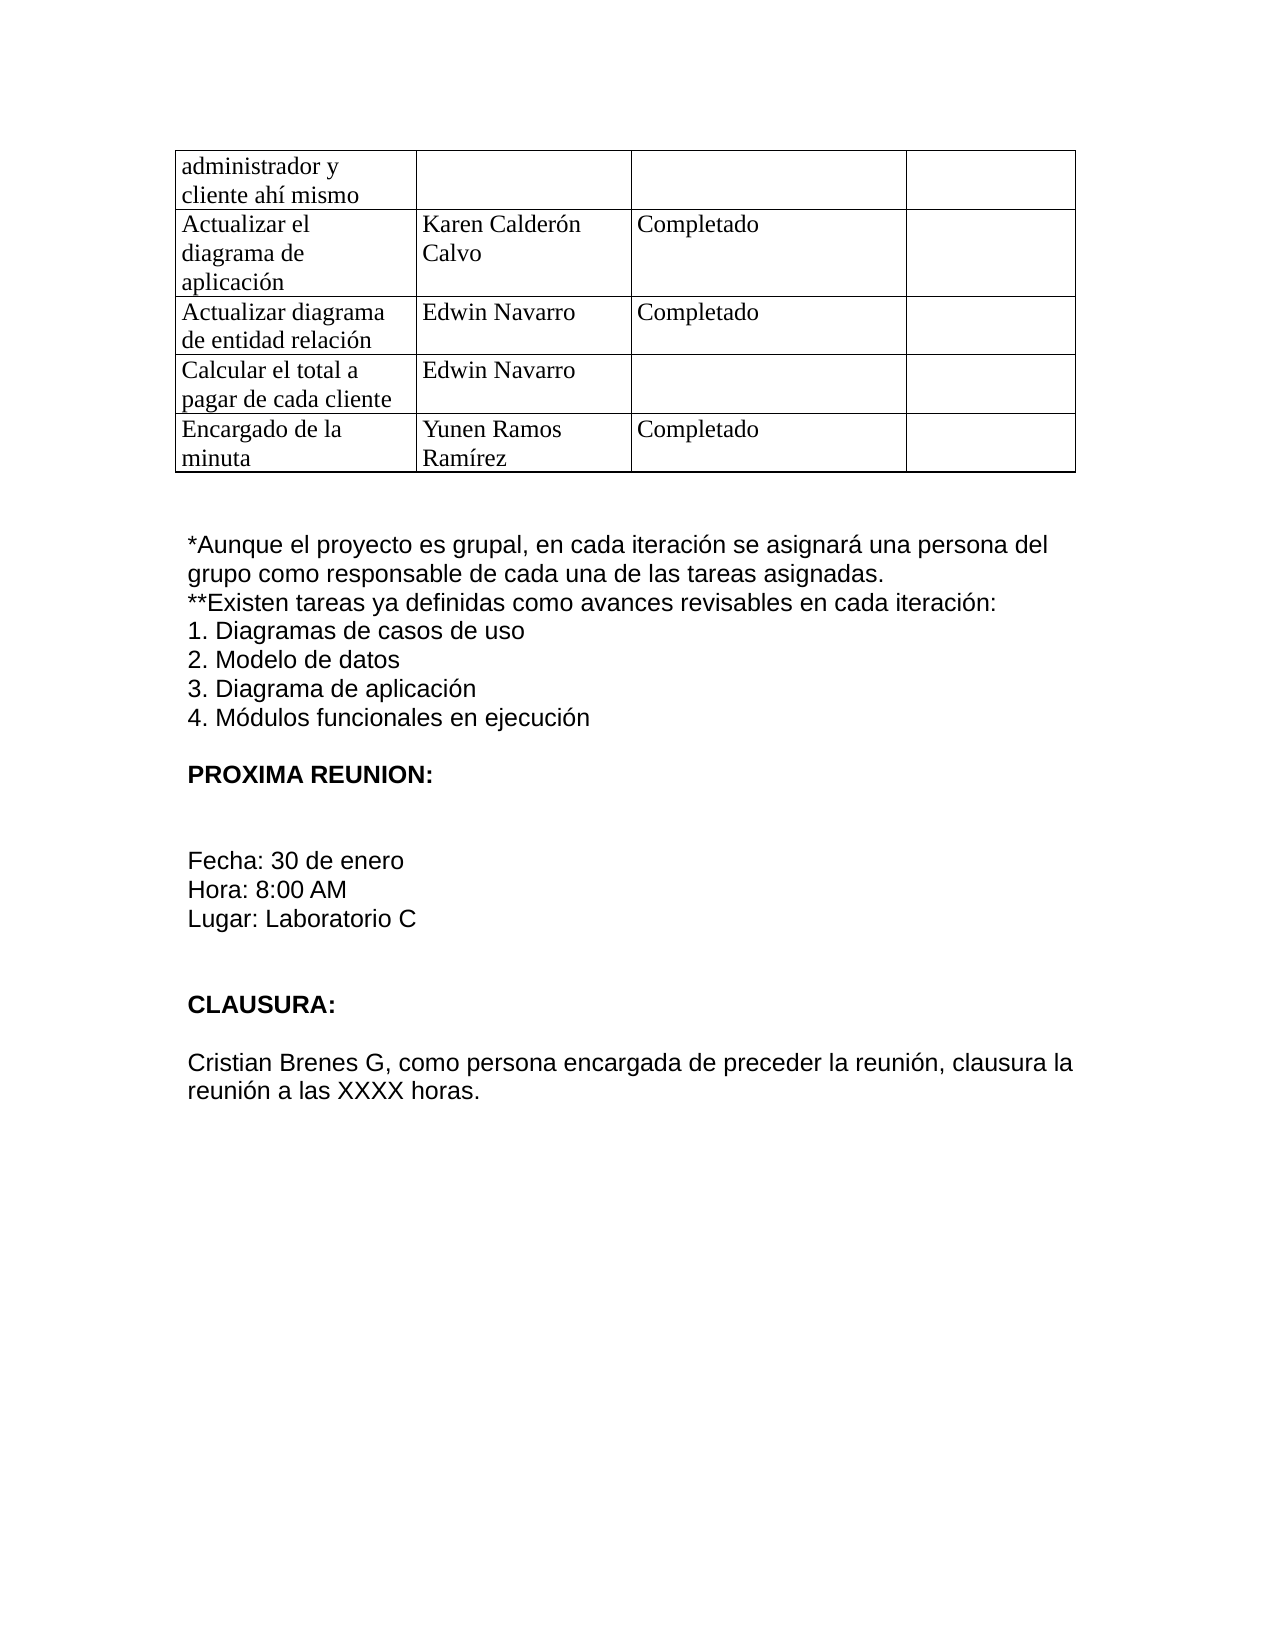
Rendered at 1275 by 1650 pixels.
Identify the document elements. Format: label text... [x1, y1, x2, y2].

table_cell Karen Calderón Calvo [417, 210, 631, 296]
table_cell Yunen Ramos Ramírez [417, 414, 631, 471]
text **Existen tareas ya definidas como avances revisables en cada iteración: [187, 587, 1087, 616]
table_cell Edwin Navarro [417, 355, 631, 413]
table_cell Completado [632, 210, 906, 296]
text 2. Modelo de datos [187, 645, 1087, 674]
table_cell Actualizar diagrama de entidad relación [176, 297, 416, 354]
table_cell Actualizar el diagrama de aplicación [176, 210, 416, 296]
text Cristian Brenes G, como persona encargada de preceder la reunión, clausura la reunión a las XXXX horas. [187, 1047, 1087, 1105]
table_cell [907, 414, 1075, 471]
table_cell [907, 297, 1075, 354]
text *Aunque el proyecto es grupal, en cada iteración se asignará una persona del grupo como responsable de cada una de las tareas asignadas. [187, 530, 1087, 587]
text Fecha: 30 de enero [187, 846, 1087, 875]
table_cell [907, 210, 1075, 296]
table_cell Completado [632, 297, 906, 354]
table_cell Completado [632, 414, 906, 471]
text 3. Diagrama de aplicación [187, 674, 1087, 702]
text PROXIMA REUNION: [187, 760, 1087, 789]
table_cell administrador y cliente ahí mismo [176, 151, 416, 208]
table_cell Encargado de la minuta [176, 414, 416, 471]
text 4. Módulos funcionales en ejecución [187, 702, 1087, 731]
table_cell [907, 151, 1075, 208]
text Lugar: Laboratorio C [187, 904, 1087, 932]
table_cell [417, 151, 631, 208]
text CLAUSURA: [187, 990, 1087, 1019]
table_cell [632, 151, 906, 208]
text Hora: 8:00 AM [187, 875, 1087, 904]
table_cell Edwin Navarro [417, 297, 631, 354]
table_cell [907, 355, 1075, 413]
text 1. Diagramas de casos de uso [187, 616, 1087, 645]
table_cell Calcular el total a pagar de cada cliente [176, 355, 416, 413]
table_cell [632, 355, 906, 413]
